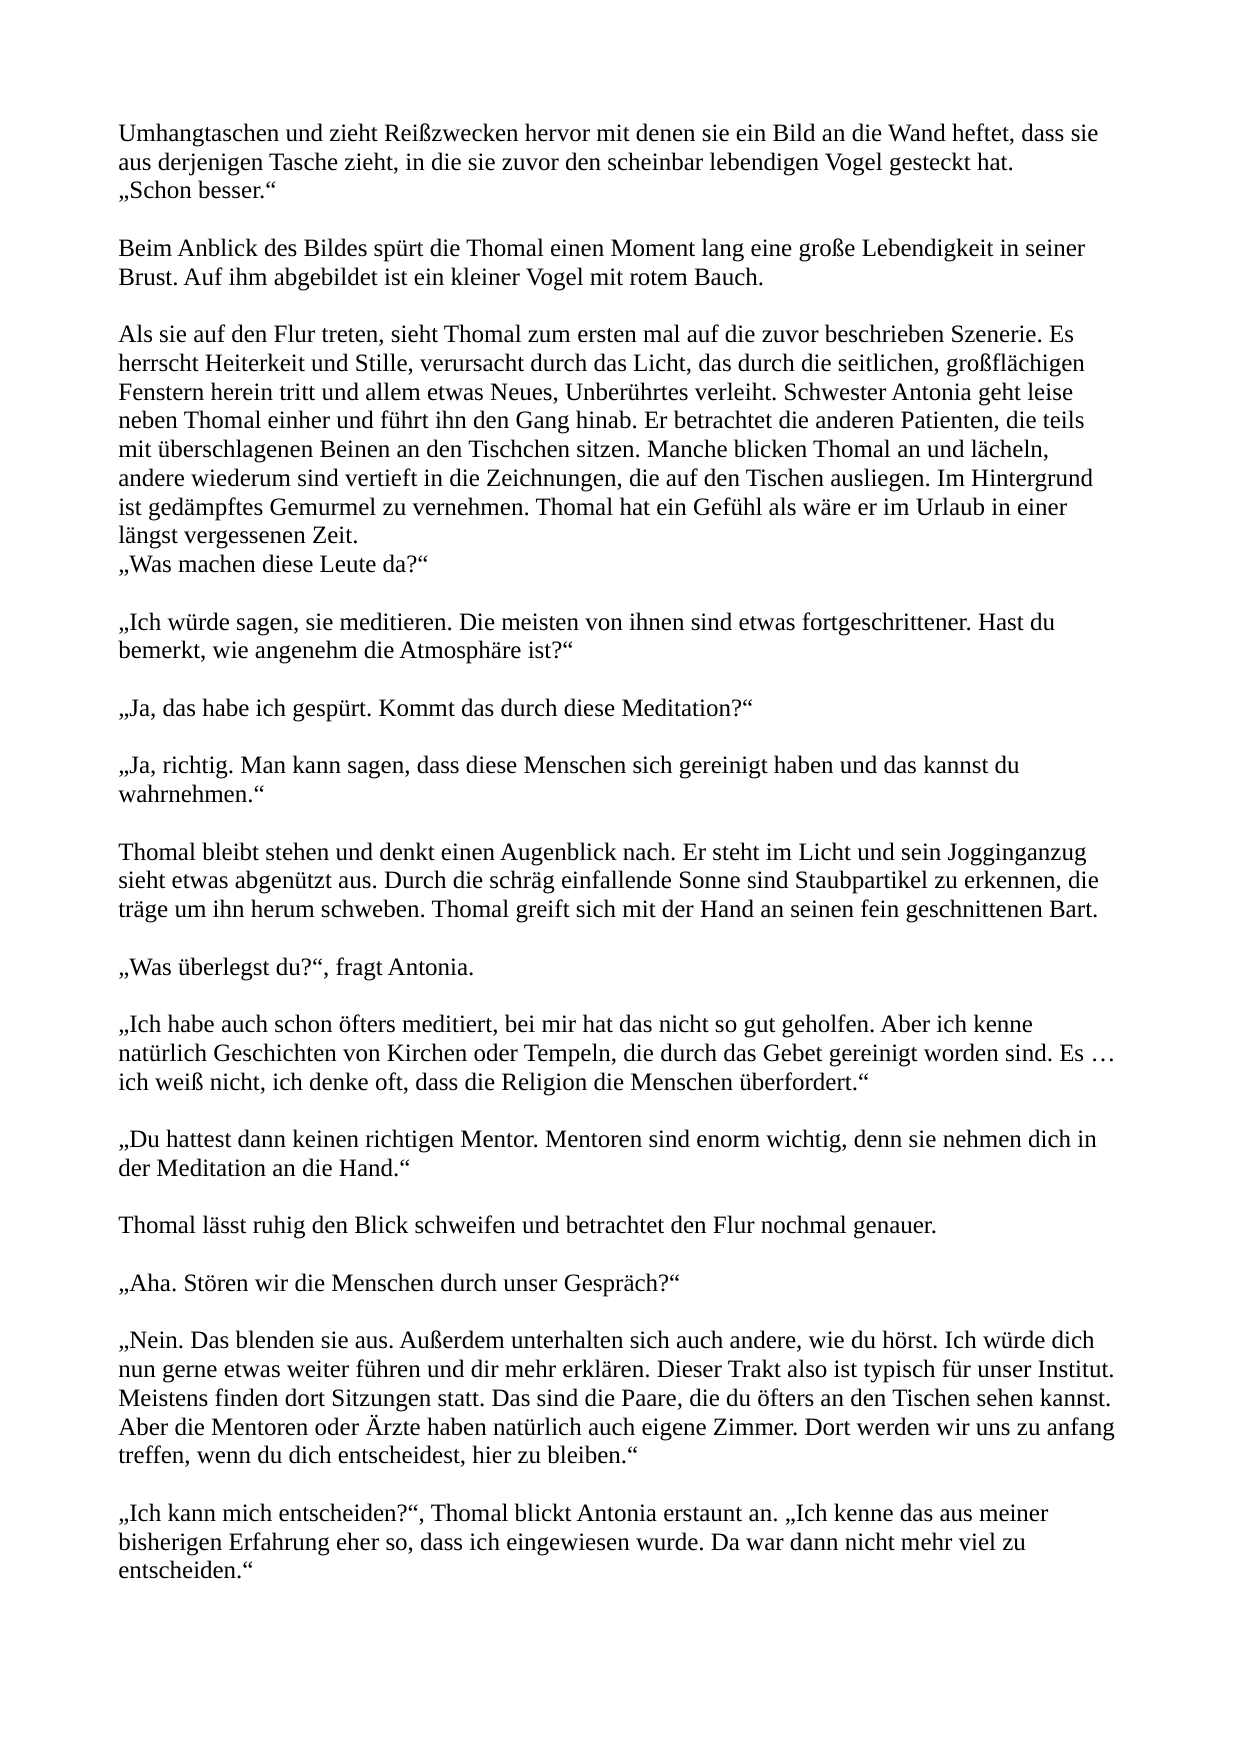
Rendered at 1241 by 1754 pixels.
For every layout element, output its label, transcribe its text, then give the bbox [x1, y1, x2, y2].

text „Ja, richtig. Man kann sagen, dass diese Menschen sich gereinigt haben und das kannst du wahrnehmen.“ [118, 751, 1122, 808]
text „Was überlegst du?“, fragt Antonia. [118, 952, 1122, 981]
text Thomal lässt ruhig den Blick schweifen und betrachtet den Flur nochmal genauer. [118, 1211, 1122, 1239]
text „Ich würde sagen, sie meditieren. Die meisten von ihnen sind etwas fortgeschrittener. Hast du bemerkt, wie angenehm die Atmosphäre ist?“ [118, 607, 1122, 664]
text „Was machen diese Leute da?“ [118, 549, 1122, 578]
text „Aha. Stören wir die Menschen durch unser Gespräch?“ [118, 1268, 1122, 1297]
text „Ja, das habe ich gespürt. Kommt das durch diese Meditation?“ [118, 693, 1122, 722]
text Thomal bleibt stehen und denkt einen Augenblick nach. Er steht im Licht und sein Jogginganzug sieht etwas abgenützt aus. Durch die schräg einfallende Sonne sind Staubpartikel zu erkennen, die träge um ihn herum schweben. Thomal greift sich mit der Hand an seinen fein geschnittenen Bart. [118, 837, 1122, 923]
text „Schon besser.“ [118, 176, 1122, 204]
text Umhangtaschen und zieht Reißzwecken hervor mit denen sie ein Bild an die Wand heftet, dass sie aus derjenigen Tasche zieht, in die sie zuvor den scheinbar lebendigen Vogel gesteckt hat. [118, 118, 1122, 176]
text „Nein. Das blenden sie aus. Außerdem unterhalten sich auch andere, wie du hörst. Ich würde dich nun gerne etwas weiter führen und dir mehr erklären. Dieser Trakt also ist typisch für unser Institut. Meistens finden dort Sitzungen statt. Das sind die Paare, die du öfters an den Tischen sehen kannst. Aber die Mentoren oder Ärzte haben natürlich auch eigene Zimmer. Dort werden wir uns zu anfang treffen, wenn du dich entscheidest, hier zu bleiben.“ [118, 1326, 1122, 1469]
text „Ich kann mich entscheiden?“, Thomal blickt Antonia erstaunt an. „Ich kenne das aus meiner bisherigen Erfahrung eher so, dass ich eingewiesen wurde. Da war dann nicht mehr viel zu entscheiden.“ [118, 1498, 1122, 1584]
text „Du hattest dann keinen richtigen Mentor. Mentoren sind enorm wichtig, denn sie nehmen dich in der Meditation an die Hand.“ [118, 1124, 1122, 1182]
text Als sie auf den Flur treten, sieht Thomal zum ersten mal auf die zuvor beschrieben Szenerie. Es herrscht Heiterkeit und Stille, verursacht durch das Licht, das durch die seitlichen, großflächigen Fenstern herein tritt und allem etwas Neues, Unberührtes verleiht. Schwester Antonia geht leise neben Thomal einher und führt ihn den Gang hinab. Er betrachtet die anderen Patienten, die teils mit überschlagenen Beinen an den Tischchen sitzen. Manche blicken Thomal an und lächeln, andere wiederum sind vertieft in die Zeichnungen, die auf den Tischen ausliegen. Im Hintergrund ist gedämpftes Gemurmel zu vernehmen. Thomal hat ein Gefühl als wäre er im Urlaub in einer längst vergessenen Zeit. [118, 319, 1122, 549]
text Beim Anblick des Bildes spürt die Thomal einen Moment lang eine große Lebendigkeit in seiner Brust. Auf ihm abgebildet ist ein kleiner Vogel mit rotem Bauch. [118, 233, 1122, 291]
text „Ich habe auch schon öfters meditiert, bei mir hat das nicht so gut geholfen. Aber ich kenne natürlich Geschichten von Kirchen oder Tempeln, die durch das Gebet gereinigt worden sind. Es … ich weiß nicht, ich denke oft, dass die Religion die Menschen überfordert.“ [118, 1009, 1122, 1096]
